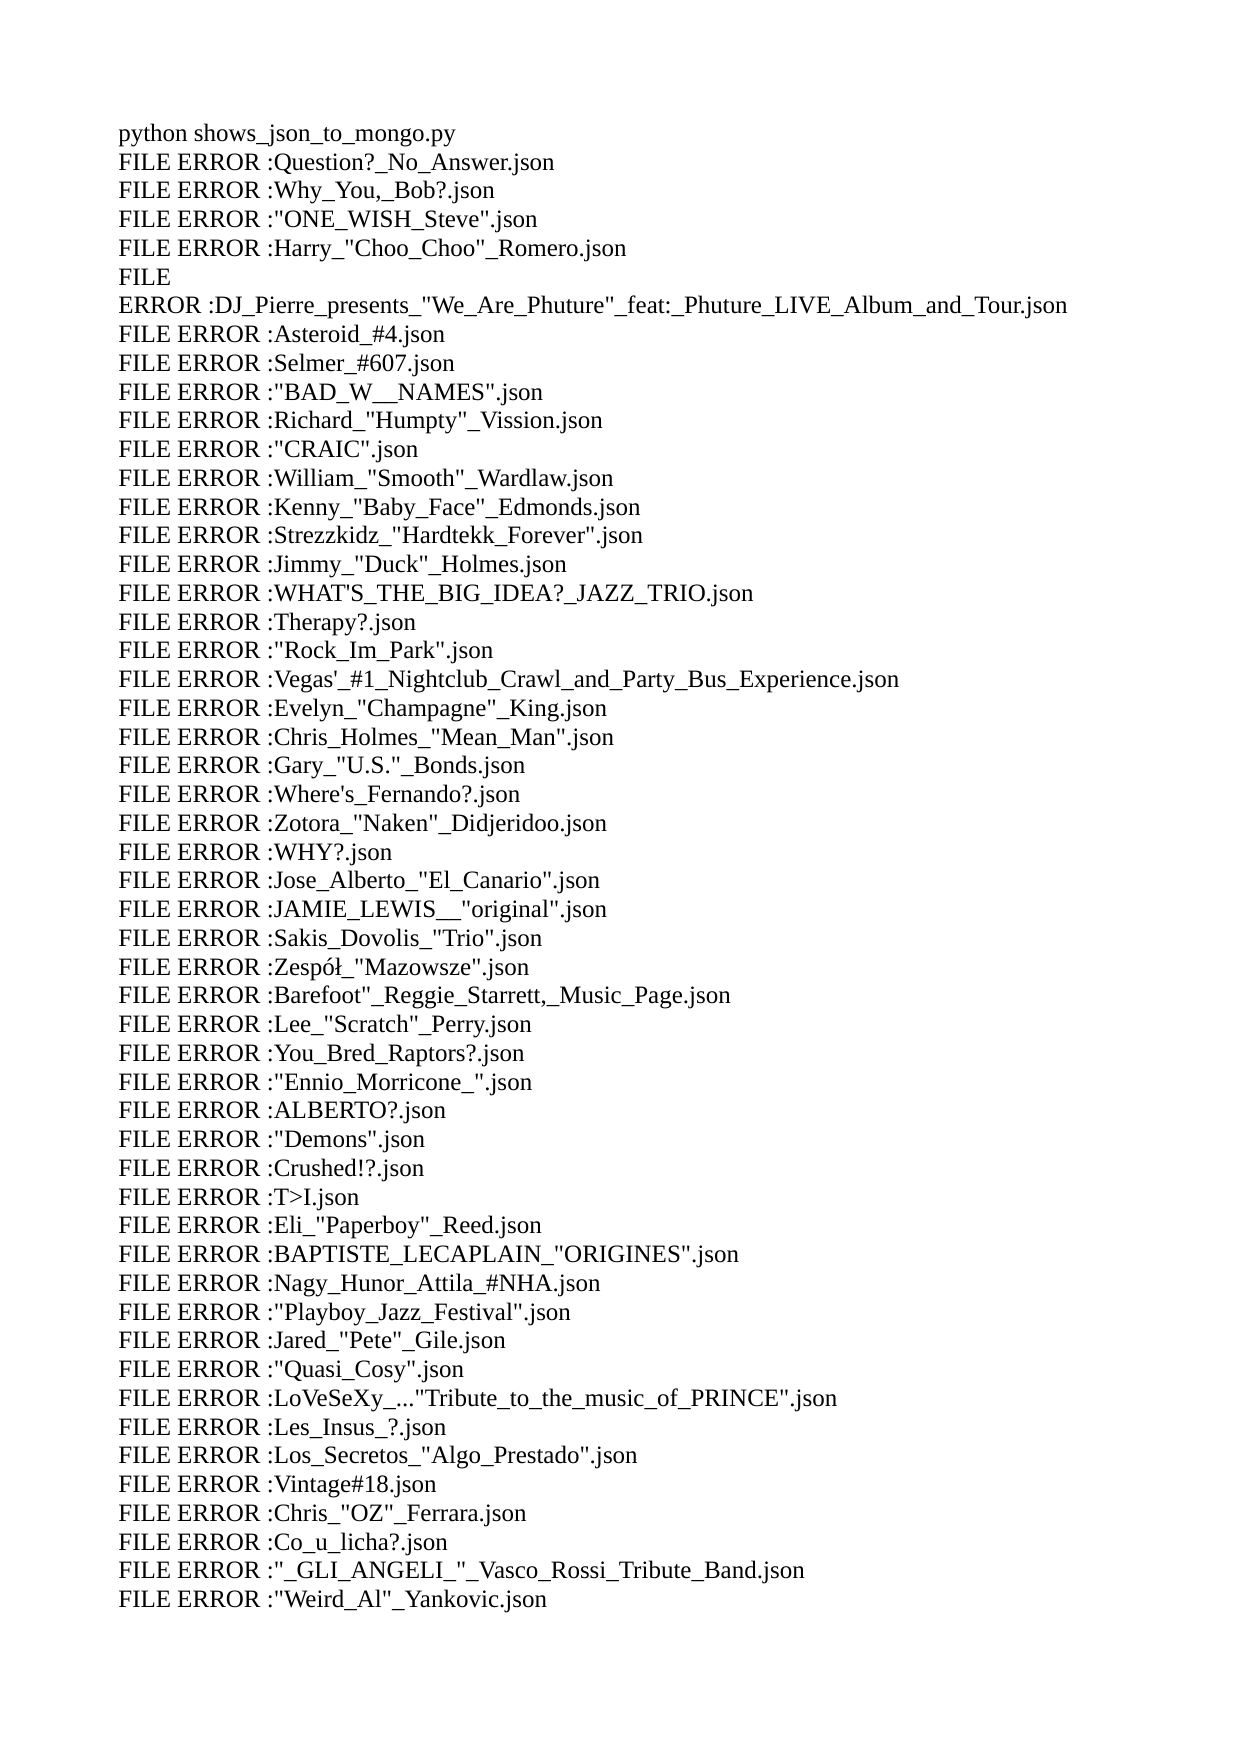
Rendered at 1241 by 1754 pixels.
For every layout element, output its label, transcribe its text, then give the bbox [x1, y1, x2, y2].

text FILE ERROR :"Ennio_Morricone_".json [118, 1067, 1122, 1096]
text FILE ERROR :JAMIE_LEWIS__"original".json [118, 894, 1122, 923]
text FILE ERROR :BAPTISTE_LECAPLAIN_"ORIGINES".json [118, 1239, 1122, 1268]
text FILE ERROR :Zotora_"Naken"_Didjeridoo.json [118, 808, 1122, 837]
text FILE ERROR :T>I.json [118, 1182, 1122, 1211]
text FILE ERROR :DJ_Pierre_presents_"We_Are_Phuture"_feat:_Phuture_LIVE_Album_and_Tour.json [118, 262, 1122, 319]
text FILE ERROR :"Quasi_Cosy".json [118, 1354, 1122, 1383]
text FILE ERROR :"BAD_W__NAMES".json [118, 377, 1122, 406]
text FILE ERROR :Sakis_Dovolis_"Trio".json [118, 923, 1122, 952]
text FILE ERROR :"Weird_Al"_Yankovic.json [118, 1584, 1122, 1613]
text FILE ERROR :William_"Smooth"_Wardlaw.json [118, 463, 1122, 492]
text FILE ERROR :Zespół_"Mazowsze".json [118, 952, 1122, 981]
text FILE ERROR :Kenny_"Baby_Face"_Edmonds.json [118, 492, 1122, 521]
text FILE ERROR :Los_Secretos_"Algo_Prestado".json [118, 1441, 1122, 1469]
text FILE ERROR :Co_u_licha?.json [118, 1527, 1122, 1556]
text python shows_json_to_mongo.py [118, 118, 1122, 147]
text FILE ERROR :Les_Insus_?.json [118, 1412, 1122, 1441]
text FILE ERROR :Where's_Fernando?.json [118, 779, 1122, 808]
text FILE ERROR :Barefoot"_Reggie_Starrett,_Music_Page.json [118, 981, 1122, 1009]
text FILE ERROR :Why_You,_Bob?.json [118, 176, 1122, 204]
text FILE ERROR :Lee_"Scratch"_Perry.json [118, 1009, 1122, 1038]
text FILE ERROR :Vintage#18.json [118, 1469, 1122, 1498]
text FILE ERROR :LoVeSeXy_..."Tribute_to_the_music_of_PRINCE".json [118, 1383, 1122, 1412]
text FILE ERROR :Asteroid_#4.json [118, 319, 1122, 348]
text FILE ERROR :Eli_"Paperboy"_Reed.json [118, 1211, 1122, 1239]
text FILE ERROR :"ONE_WISH_Steve".json [118, 204, 1122, 233]
text FILE ERROR :Nagy_Hunor_Attila_#NHA.json [118, 1268, 1122, 1297]
text FILE ERROR :ALBERTO?.json [118, 1096, 1122, 1124]
text FILE ERROR :Jared_"Pete"_Gile.json [118, 1326, 1122, 1354]
text FILE ERROR :Crushed!?.json [118, 1153, 1122, 1182]
text FILE ERROR :Vegas'_#1_Nightclub_Crawl_and_Party_Bus_Experience.json [118, 664, 1122, 693]
text FILE ERROR :Selmer_#607.json [118, 348, 1122, 377]
text FILE ERROR :"Rock_Im_Park".json [118, 636, 1122, 664]
text FILE ERROR :Jimmy_"Duck"_Holmes.json [118, 549, 1122, 578]
text FILE ERROR :Therapy?.json [118, 607, 1122, 636]
text FILE ERROR :WHY?.json [118, 837, 1122, 866]
text FILE ERROR :Jose_Alberto_"El_Canario".json [118, 866, 1122, 894]
text FILE ERROR :You_Bred_Raptors?.json [118, 1038, 1122, 1067]
text FILE ERROR :Question?_No_Answer.json [118, 147, 1122, 176]
text FILE ERROR :Richard_"Humpty"_Vission.json [118, 406, 1122, 434]
text FILE ERROR :Chris_"OZ"_Ferrara.json [118, 1498, 1122, 1527]
text FILE ERROR :Chris_Holmes_"Mean_Man".json [118, 722, 1122, 751]
text FILE ERROR :WHAT'S_THE_BIG_IDEA?_JAZZ_TRIO.json [118, 578, 1122, 607]
text FILE ERROR :"Demons".json [118, 1124, 1122, 1153]
text FILE ERROR :Harry_"Choo_Choo"_Romero.json [118, 233, 1122, 262]
text FILE ERROR :Strezzkidz_"Hardtekk_Forever".json [118, 521, 1122, 549]
text FILE ERROR :"CRAIC".json [118, 434, 1122, 463]
text FILE ERROR :"_GLI_ANGELI_"_Vasco_Rossi_Tribute_Band.json [118, 1556, 1122, 1584]
text FILE ERROR :"Playboy_Jazz_Festival".json [118, 1297, 1122, 1326]
text FILE ERROR :Evelyn_"Champagne"_King.json [118, 693, 1122, 722]
text FILE ERROR :Gary_"U.S."_Bonds.json [118, 751, 1122, 779]
